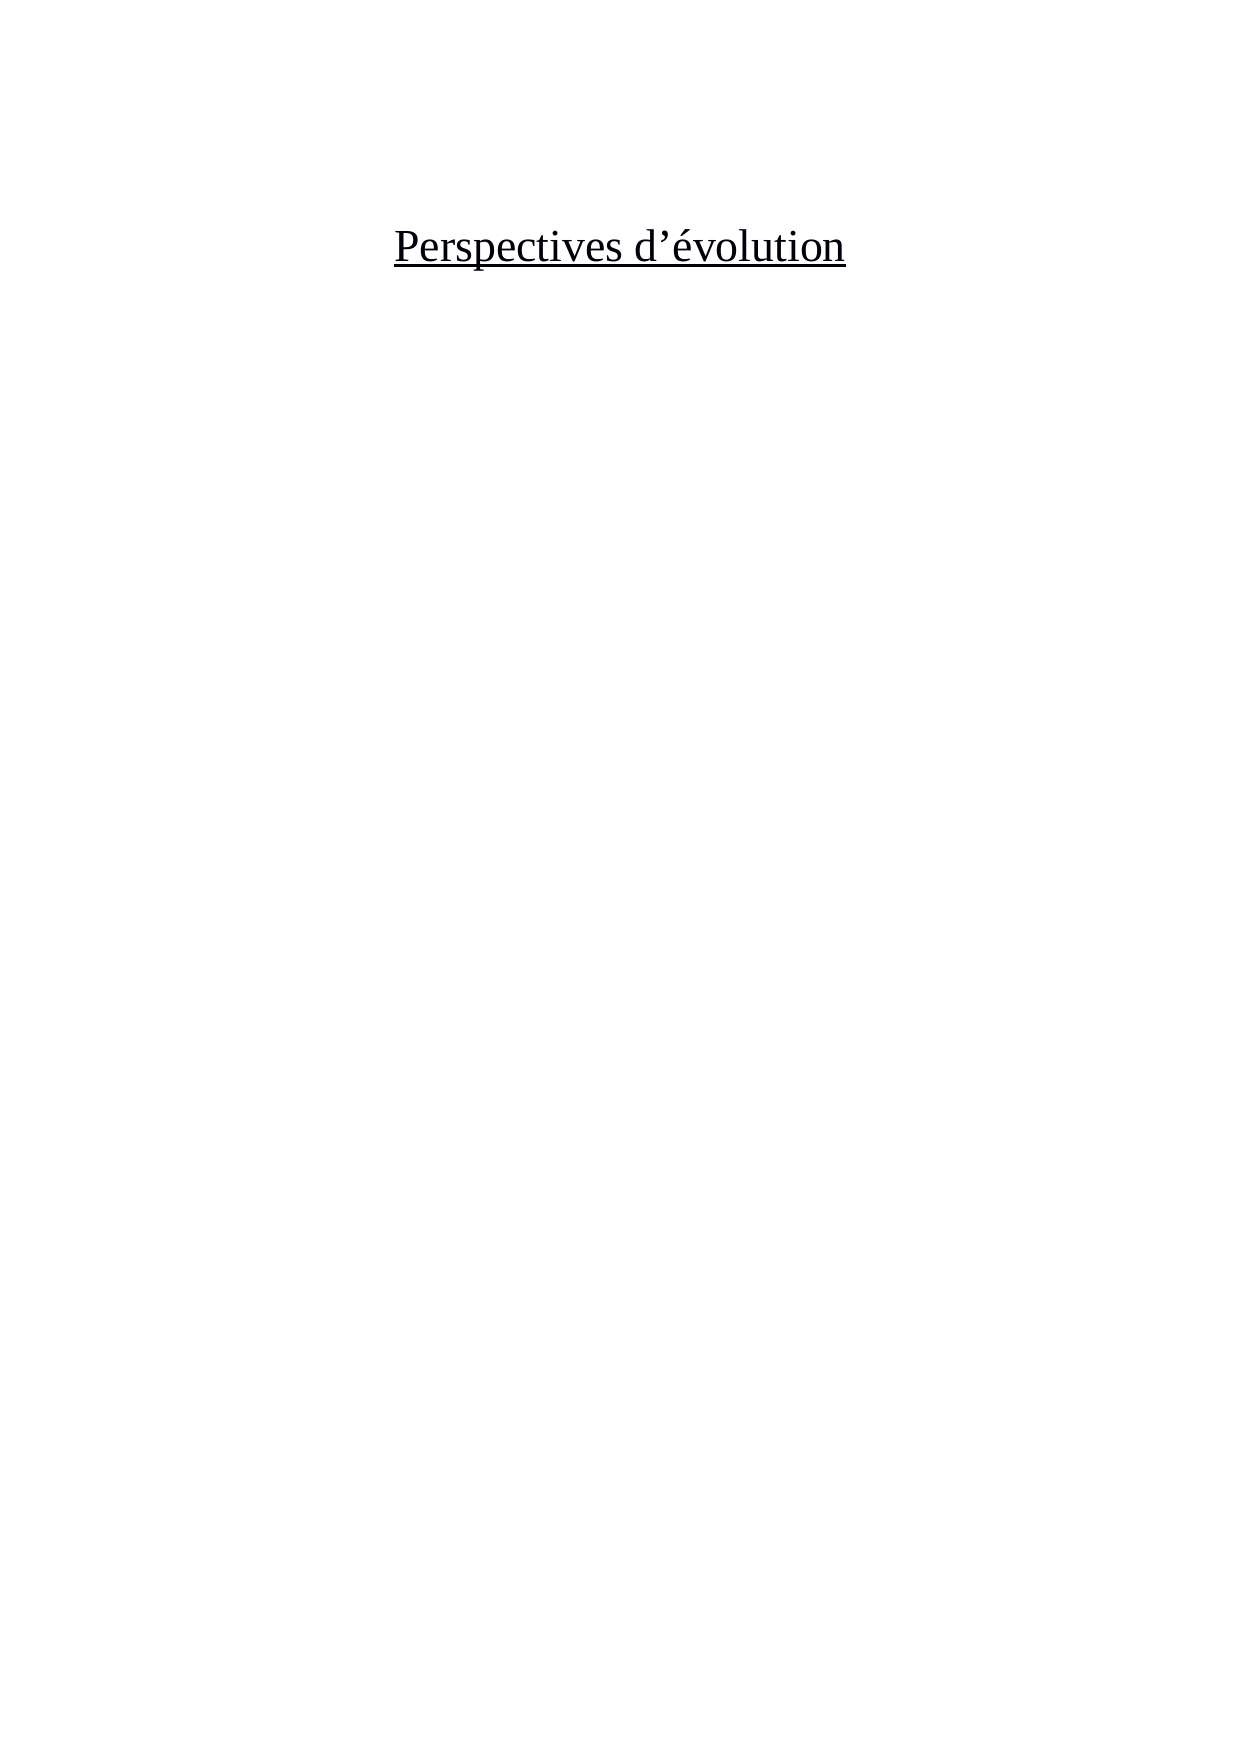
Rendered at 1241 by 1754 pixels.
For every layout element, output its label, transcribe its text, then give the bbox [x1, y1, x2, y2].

text Perspectives d’évolution [118, 219, 1122, 271]
